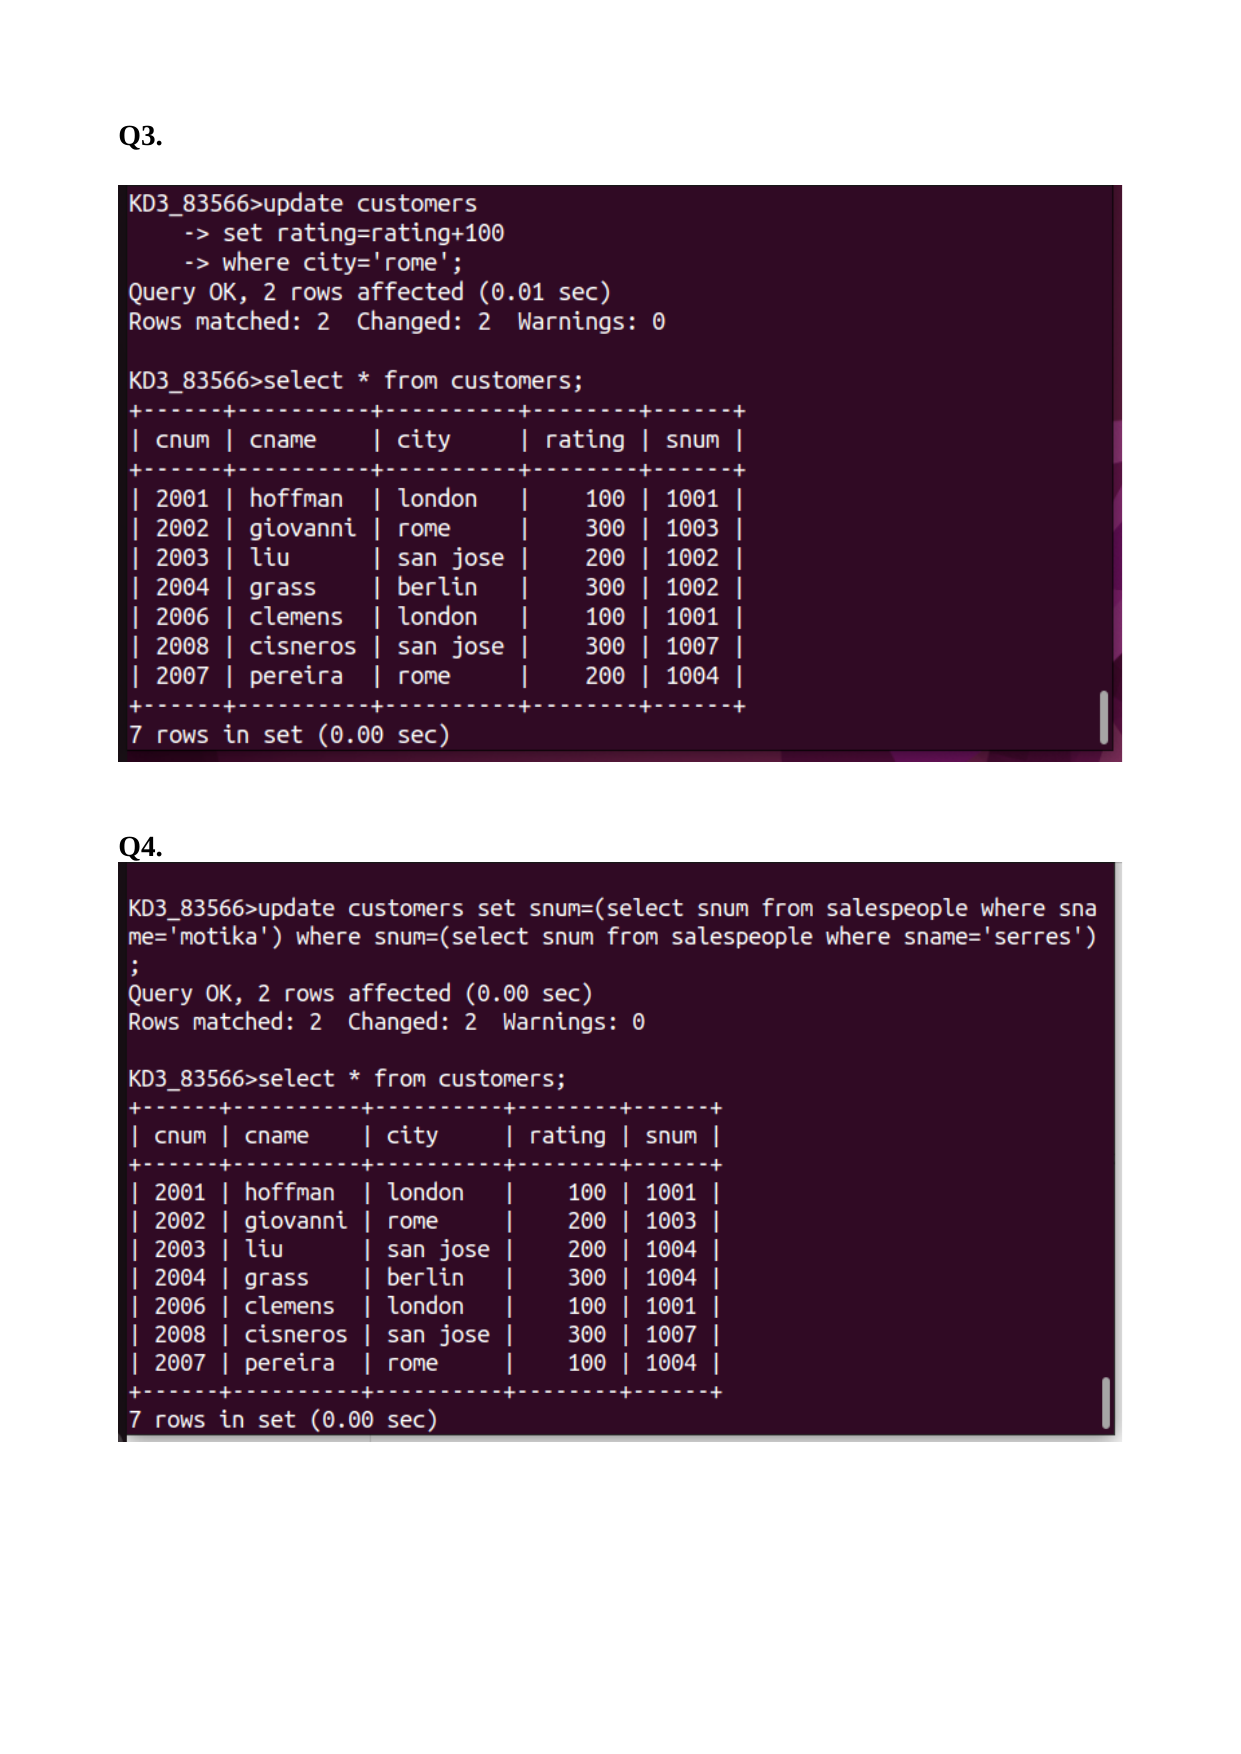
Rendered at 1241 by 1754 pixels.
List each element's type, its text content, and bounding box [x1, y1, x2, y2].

text Q4. [118, 829, 1122, 862]
text Q3. [118, 118, 1122, 152]
picture [118, 185, 1123, 762]
picture [118, 862, 1123, 1442]
